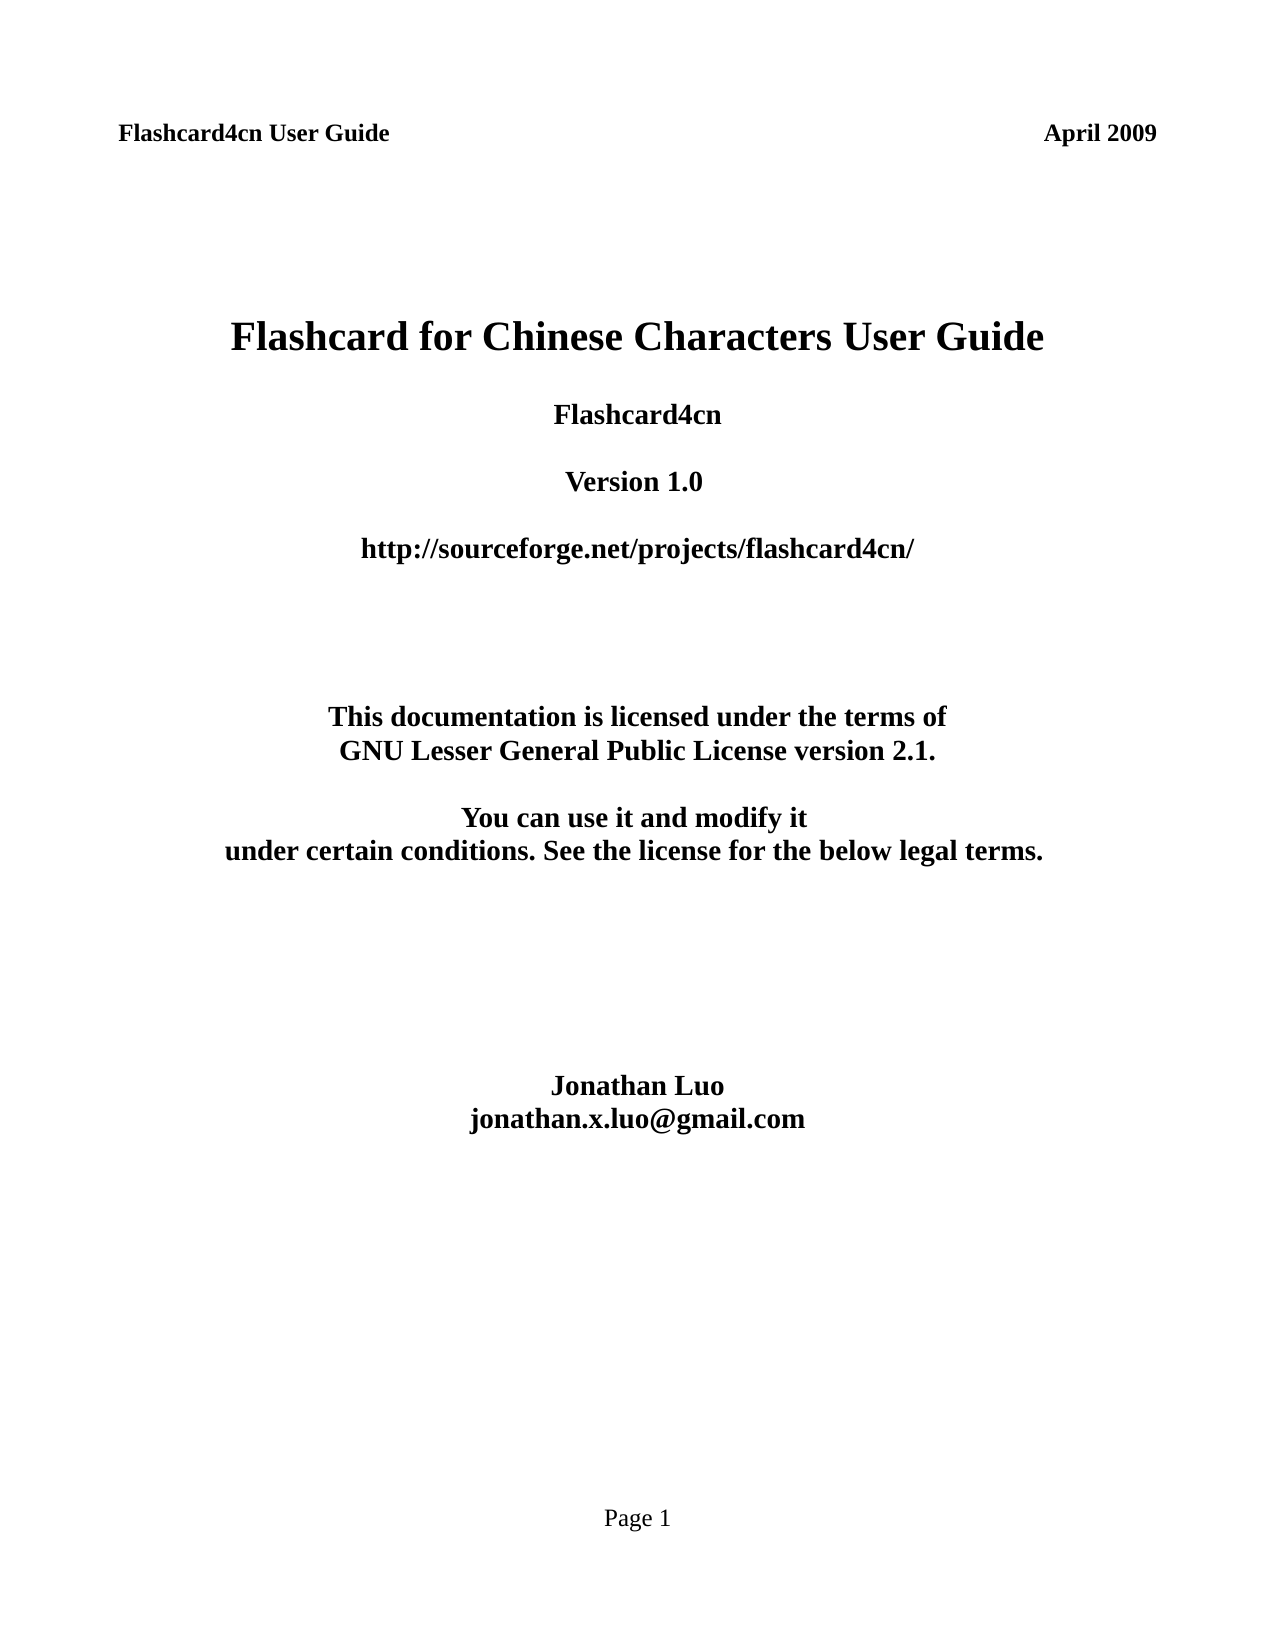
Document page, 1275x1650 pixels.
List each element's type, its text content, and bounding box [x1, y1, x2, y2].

text under certain conditions. See the license for the below legal terms. [118, 833, 1157, 867]
text You can use it and modify it [118, 800, 1157, 833]
text Version 1.0 [118, 464, 1157, 498]
text http://sourceforge.net/projects/flashcard4cn/ [118, 531, 1157, 565]
text GNU Lesser General Public License version 2.1. [118, 733, 1157, 766]
text Flashcard4cn [118, 397, 1157, 431]
text This documentation is licensed under the terms of [118, 699, 1157, 733]
text Jonathan Luo [118, 1068, 1157, 1102]
text Flashcard for Chinese Characters User Guide [118, 311, 1157, 359]
text jonathan.x.luo@gmail.com [118, 1102, 1157, 1135]
